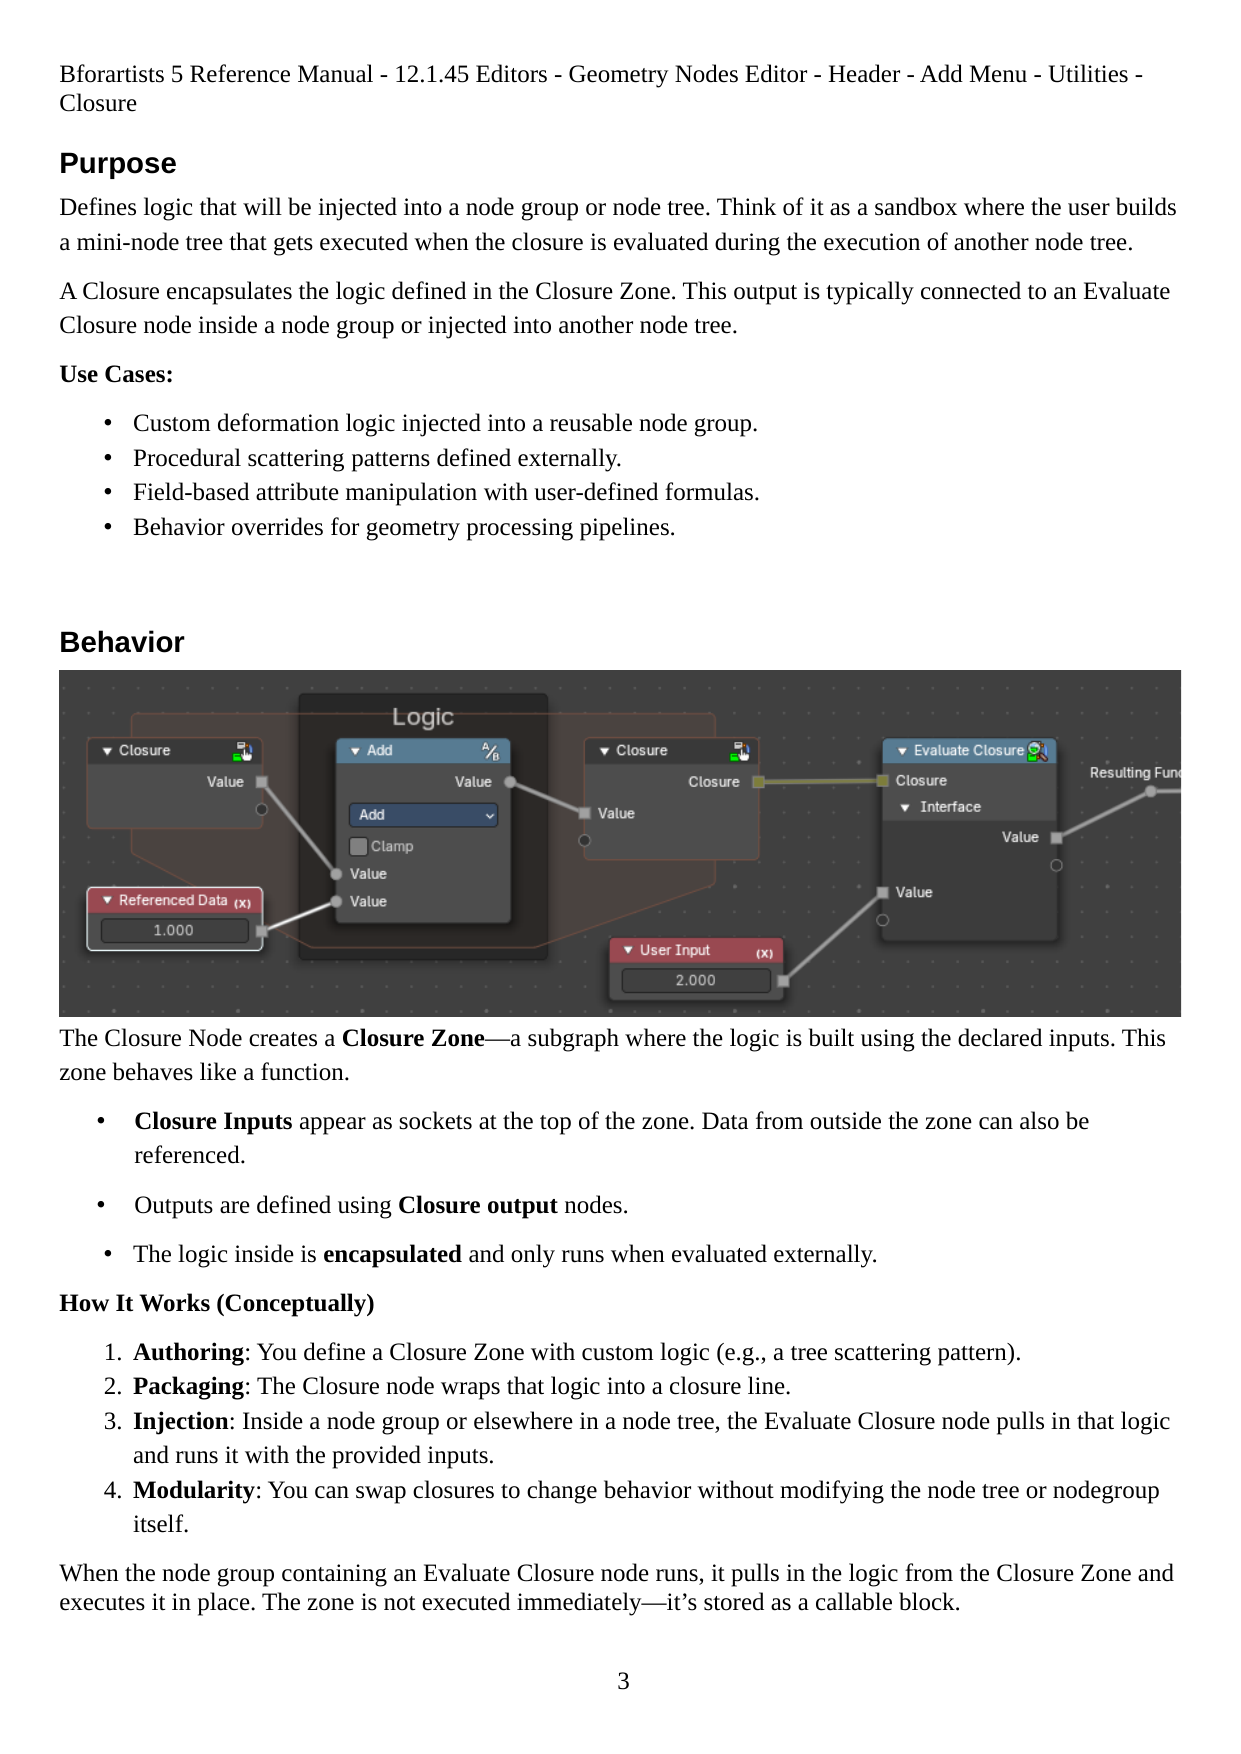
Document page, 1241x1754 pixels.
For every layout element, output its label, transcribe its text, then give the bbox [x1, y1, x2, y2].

subtitle Behavior [59, 624, 1181, 658]
list Authoring: You define a Closure Zone with custom logic (e.g., a tree scattering pattern). [103, 1337, 1181, 1366]
picture [59, 670, 1182, 1017]
subtitle Purpose [59, 146, 1181, 180]
text A Closure encapsulates the logic defined in the Closure Zone. This output is typically connected to an Evaluate Closure node inside a node group or injected into another node tree. [59, 276, 1181, 339]
list Behavior overrides for geometry processing pipelines. [103, 512, 1181, 541]
list Packaging: The Closure node wraps that logic into a closure line. [103, 1371, 1181, 1400]
list Field-based attribute manipulation with user-defined formulas. [103, 477, 1181, 506]
list Procedural scattering patterns defined externally. [103, 443, 1181, 472]
list The logic inside is encapsulated and only runs when evaluated externally. [103, 1239, 1181, 1267]
list Injection: Inside a node group or elsewhere in a node tree, the Evaluate Closure node pulls in that logic and runs it with the provided inputs. [103, 1406, 1181, 1469]
list Outputs are defined using Closure output nodes. [97, 1190, 1181, 1218]
list Modularity: You can swap closures to change behavior without modifying the node tree or nodegroup itself. [103, 1475, 1181, 1538]
text Defines logic that will be injected into a node group or node tree. Think of it as a sandbox where the user builds a mini-node tree that gets executed when the closure is evaluated during the execution of another node tree. [59, 192, 1181, 256]
text How It Works (Conceptually) [59, 1288, 1181, 1317]
text Use Cases: [59, 359, 1181, 388]
text When the node group containing an Evaluate Closure node runs, it pulls in the logic from the Closure Zone and executes it in place. The zone is not executed immediately—it’s stored as a callable block. [59, 1558, 1181, 1616]
text The Closure Node creates a Closure Zone—a subgraph where the logic is built using the declared inputs. This zone behaves like a function. [59, 1017, 1181, 1086]
list Custom deformation logic injected into a reusable node group. [103, 408, 1181, 437]
list Closure Inputs appear as sockets at the top of the zone. Data from outside the zone can also be referenced. [97, 1106, 1181, 1169]
